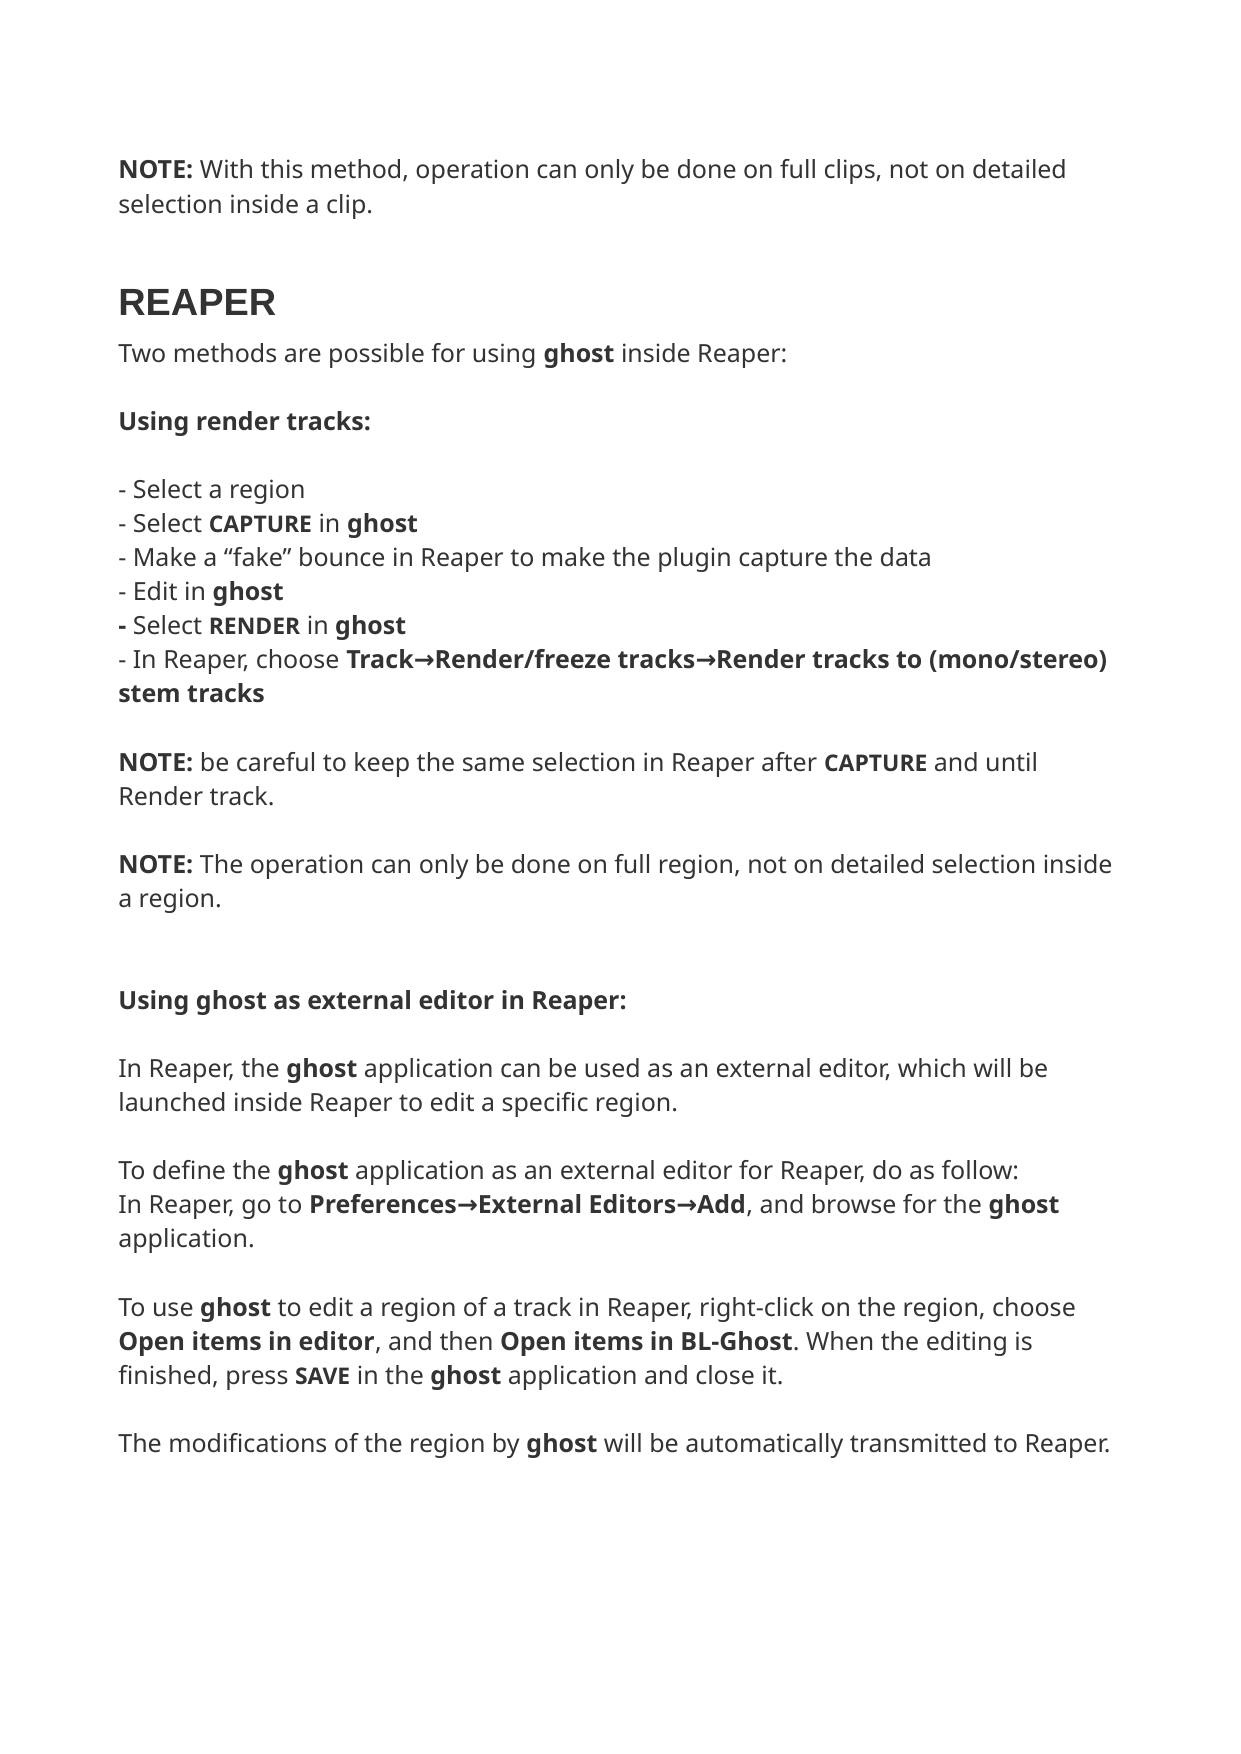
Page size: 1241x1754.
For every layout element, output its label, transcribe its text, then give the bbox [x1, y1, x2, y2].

text - Select CAPTURE in ghost [118, 506, 1122, 540]
text The modifications of the region by ghost will be automatically transmitted to Reaper. [118, 1426, 1122, 1459]
subtitle REAPER [118, 279, 1122, 323]
text To define the ghost application as an external editor for Reaper, do as follow: [118, 1153, 1122, 1187]
text Two methods are possible for using ghost inside Reaper: [118, 336, 1122, 369]
text In Reaper, the ghost application can be used as an external editor, which will be launched inside Reaper to edit a specific region. [118, 1051, 1122, 1119]
text - Select a region [118, 472, 1122, 506]
text NOTE: With this method, operation can only be done on full clips, not on detailed selection inside a clip. [118, 152, 1122, 220]
text NOTE: The operation can only be done on full region, not on detailed selection inside a region. [118, 846, 1122, 914]
text - Make a “fake” bounce in Reaper to make the plugin capture the data [118, 540, 1122, 574]
text To use ghost to edit a region of a track in Reaper, right-click on the region, choose Open items in editor, and then Open items in BL-Ghost. When the editing is finished, press Save in the ghost application and close it. [118, 1289, 1122, 1391]
text Using render tracks: [118, 404, 1122, 438]
text Using ghost as external editor in Reaper: [118, 983, 1122, 1017]
text In Reaper, go to Preferences→External Editors→Add, and browse for the ghost application. [118, 1187, 1122, 1255]
text - Select render in ghost [118, 608, 1122, 642]
text - In Reaper, choose Track→Render/freeze tracks→Render tracks to (mono/stereo) stem tracks [118, 642, 1122, 710]
text NOTE: be careful to keep the same selection in Reaper after CAPTURE and until Render track. [118, 744, 1122, 812]
text - Edit in ghost [118, 574, 1122, 608]
